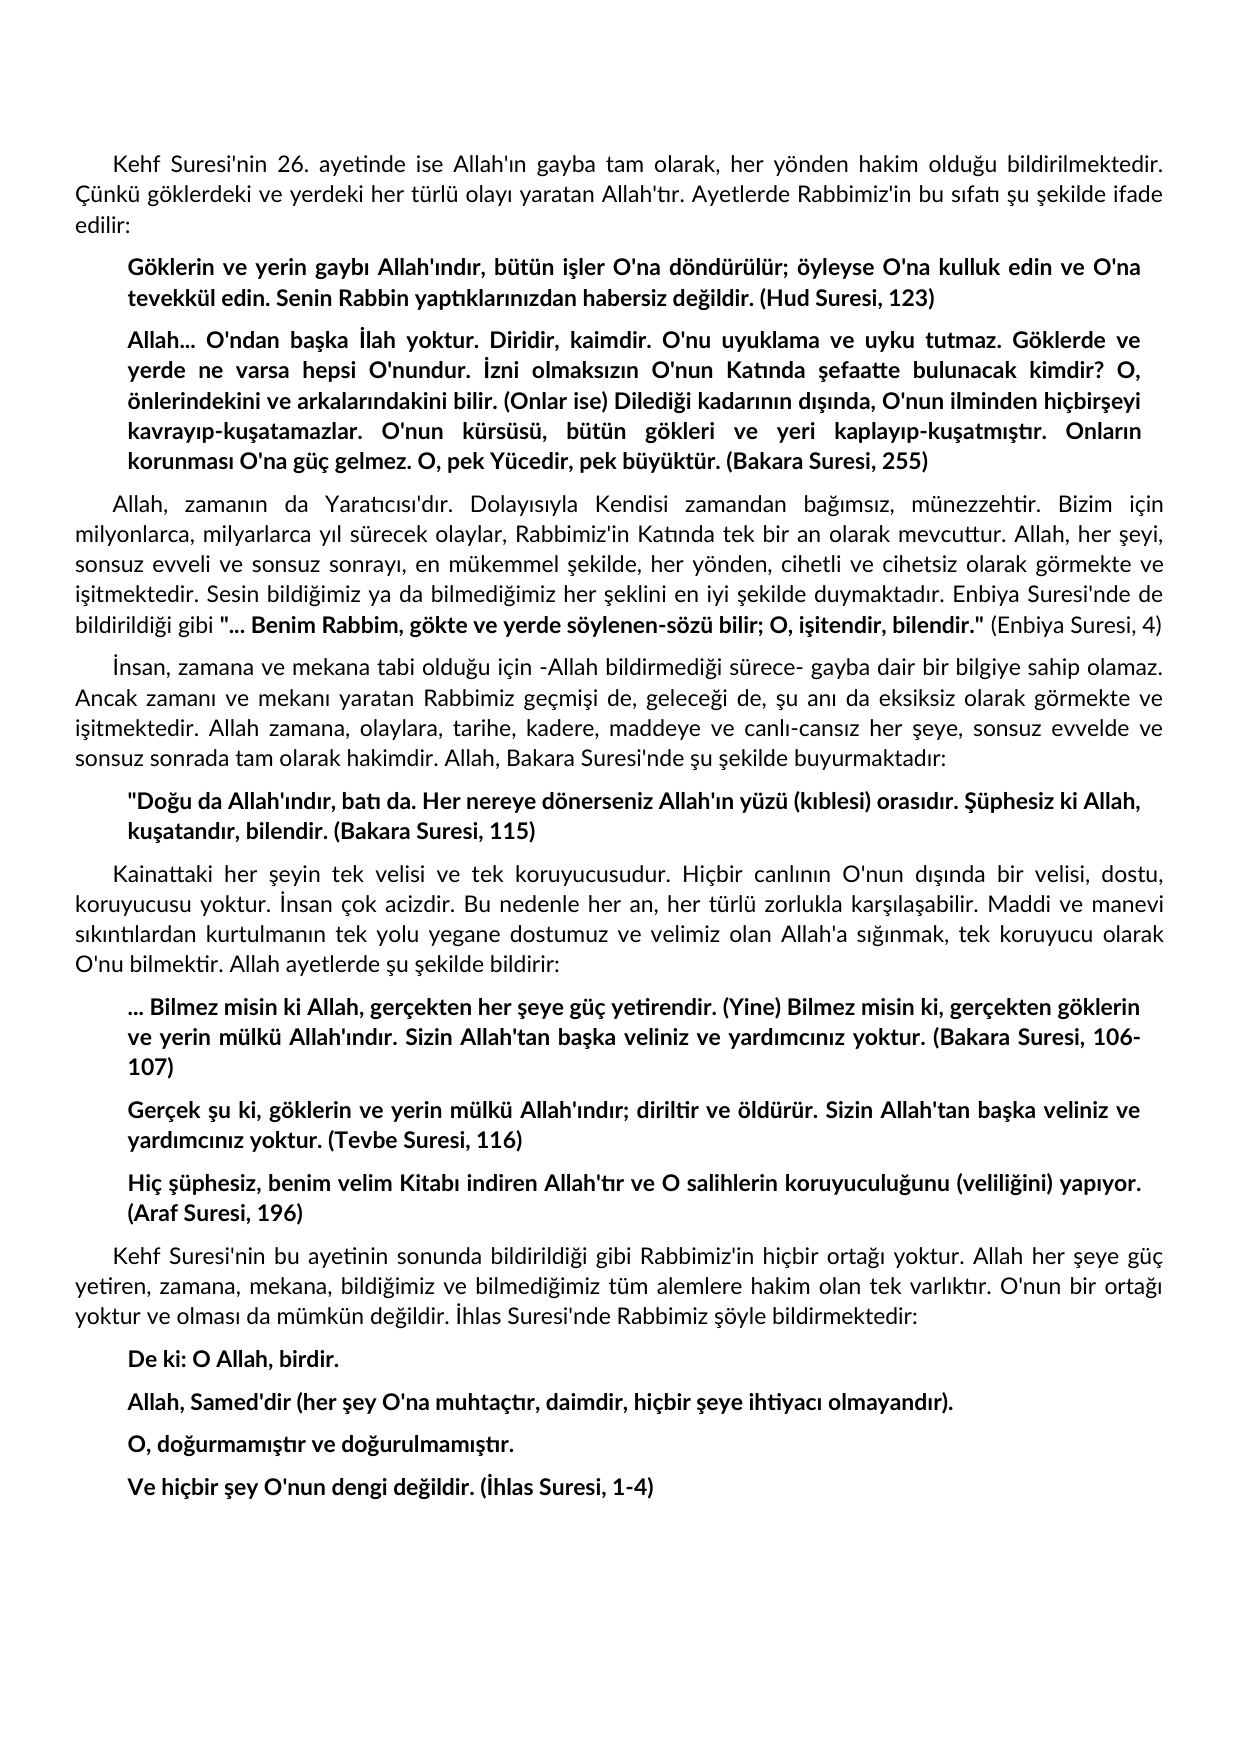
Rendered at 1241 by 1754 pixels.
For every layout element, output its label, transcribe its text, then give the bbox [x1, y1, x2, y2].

text ... Bilmez misin ki Allah, gerçekten her şeye güç yetirendir. (Yine) Bilmez misin ki, gerçekten göklerin ve yerin mülkü Allah'ındır. Sizin Allah'tan başka veliniz ve yardımcınız yoktur. (Bakara Suresi, 106-107) [127, 993, 1143, 1081]
text Göklerin ve yerin gaybı Allah'ındır, bütün işler O'na döndürülür; öyleyse O'na kulluk edin ve O'na tevekkül edin. Senin Rabbin yaptıklarınızdan habersiz değildir. (Hud Suresi, 123) [127, 253, 1143, 311]
text Hiç şüphesiz, benim velim Kitabı indiren Allah'tır ve O salihlerin koruyuculuğunu (veliliğini) yapıyor. (Araf Suresi, 196) [127, 1169, 1143, 1226]
text De ki: O Allah, birdir. [127, 1345, 1143, 1372]
text Allah... O'ndan başka İlah yoktur. Diridir, kaimdir. O'nu uyuklama ve uyku tutmaz. Göklerde ve yerde ne varsa hepsi O'nundur. İzni olmaksızın O'nun Katında şefaatte bulunacak kimdir? O, önlerindekini ve arkalarındakini bilir. (Onlar ise) Dilediği kadarının dışında, O'nun ilminden hiçbirşeyi kavrayıp-kuşatamazlar. O'nun kürsüsü, bütün gökleri ve yeri kaplayıp-kuşatmıştır. Onların korunması O'na güç gelmez. O, pek Yücedir, pek büyüktür. (Bakara Suresi, 255) [127, 326, 1143, 474]
text O, doğurmamıştır ve doğurulmamıştır. [127, 1430, 1143, 1458]
text Kehf Suresi'nin bu ayetinin sonunda bildirildiği gibi Rabbimiz'in hiçbir ortağı yoktur. Allah her şeye güç yetiren, zamana, mekana, bildiğimiz ve bilmediğimiz tüm alemlere hakim olan tek varlıktır. O'nun bir ortağı yoktur ve olması da mümkün değildir. İhlas Suresi'nde Rabbimiz şöyle bildirmektedir: [75, 1242, 1165, 1329]
text İnsan, zamana ve mekana tabi olduğu için -Allah bildirmediği sürece- gayba dair bir bilgiye sahip olamaz. Ancak zamanı ve mekanı yaratan Rabbimiz geçmişi de, geleceği de, şu anı da eksiksiz olarak görmekte ve işitmektedir. Allah zamana, olaylara, tarihe, kadere, maddeye ve canlı-cansız her şeye, sonsuz evvelde ve sonsuz sonrada tam olarak hakimdir. Allah, Bakara Suresi'nde şu şekilde buyurmaktadır: [75, 653, 1165, 771]
text Allah, zamanın da Yaratıcısı'dır. Dolayısıyla Kendisi zamandan bağımsız, münezzehtir. Bizim için milyonlarca, milyarlarca yıl sürecek olaylar, Rabbimiz'in Katında tek bir an olarak mevcuttur. Allah, her şeyi, sonsuz evveli ve sonsuz sonrayı, en mükemmel şekilde, her yönden, cihetli ve cihetsiz olarak görmekte ve işitmektedir. Sesin bildiğimiz ya da bilmediğimiz her şeklini en iyi şekilde duymaktadır. Enbiya Suresi'nde de bildirildiği gibi "... Benim Rabbim, gökte ve yerde söylenen-sözü bilir; O, işitendir, bilendir." (Enbiya Suresi, 4) [75, 489, 1165, 638]
text Gerçek şu ki, göklerin ve yerin mülkü Allah'ındır; diriltir ve öldürür. Sizin Allah'tan başka veliniz ve yardımcınız yoktur. (Tevbe Suresi, 116) [127, 1096, 1143, 1153]
text Allah, Samed'dir (her şey O'na muhtaçtır, daimdir, hiçbir şeye ihtiyacı olmayandır). [127, 1387, 1143, 1415]
text Kainattaki her şeyin tek velisi ve tek koruyucusudur. Hiçbir canlının O'nun dışında bir velisi, dostu, koruyucusu yoktur. İnsan çok acizdir. Bu nedenle her an, her türlü zorlukla karşılaşabilir. Maddi ve manevi sıkıntılardan kurtulmanın tek yolu yegane dostumuz ve velimiz olan Allah'a sığınmak, tek koruyucu olarak O'nu bilmektir. Allah ayetlerde şu şekilde bildirir: [75, 859, 1165, 977]
text Kehf Suresi'nin 26. ayetinde ise Allah'ın gayba tam olarak, her yönden hakim olduğu bildirilmektedir. Çünkü göklerdeki ve yerdeki her türlü olayı yaratan Allah'tır. Ayetlerde Rabbimiz'in bu sıfatı şu şekilde ifade edilir: [75, 150, 1165, 238]
text "Doğu da Allah'ındır, batı da. Her nereye dönerseniz Allah'ın yüzü (kıblesi) orasıdır. Şüphesiz ki Allah, kuşatandır, bilendir. (Bakara Suresi, 115) [127, 786, 1143, 844]
text Ve hiçbir şey O'nun dengi değildir. (İhlas Suresi, 1-4) [127, 1473, 1143, 1500]
